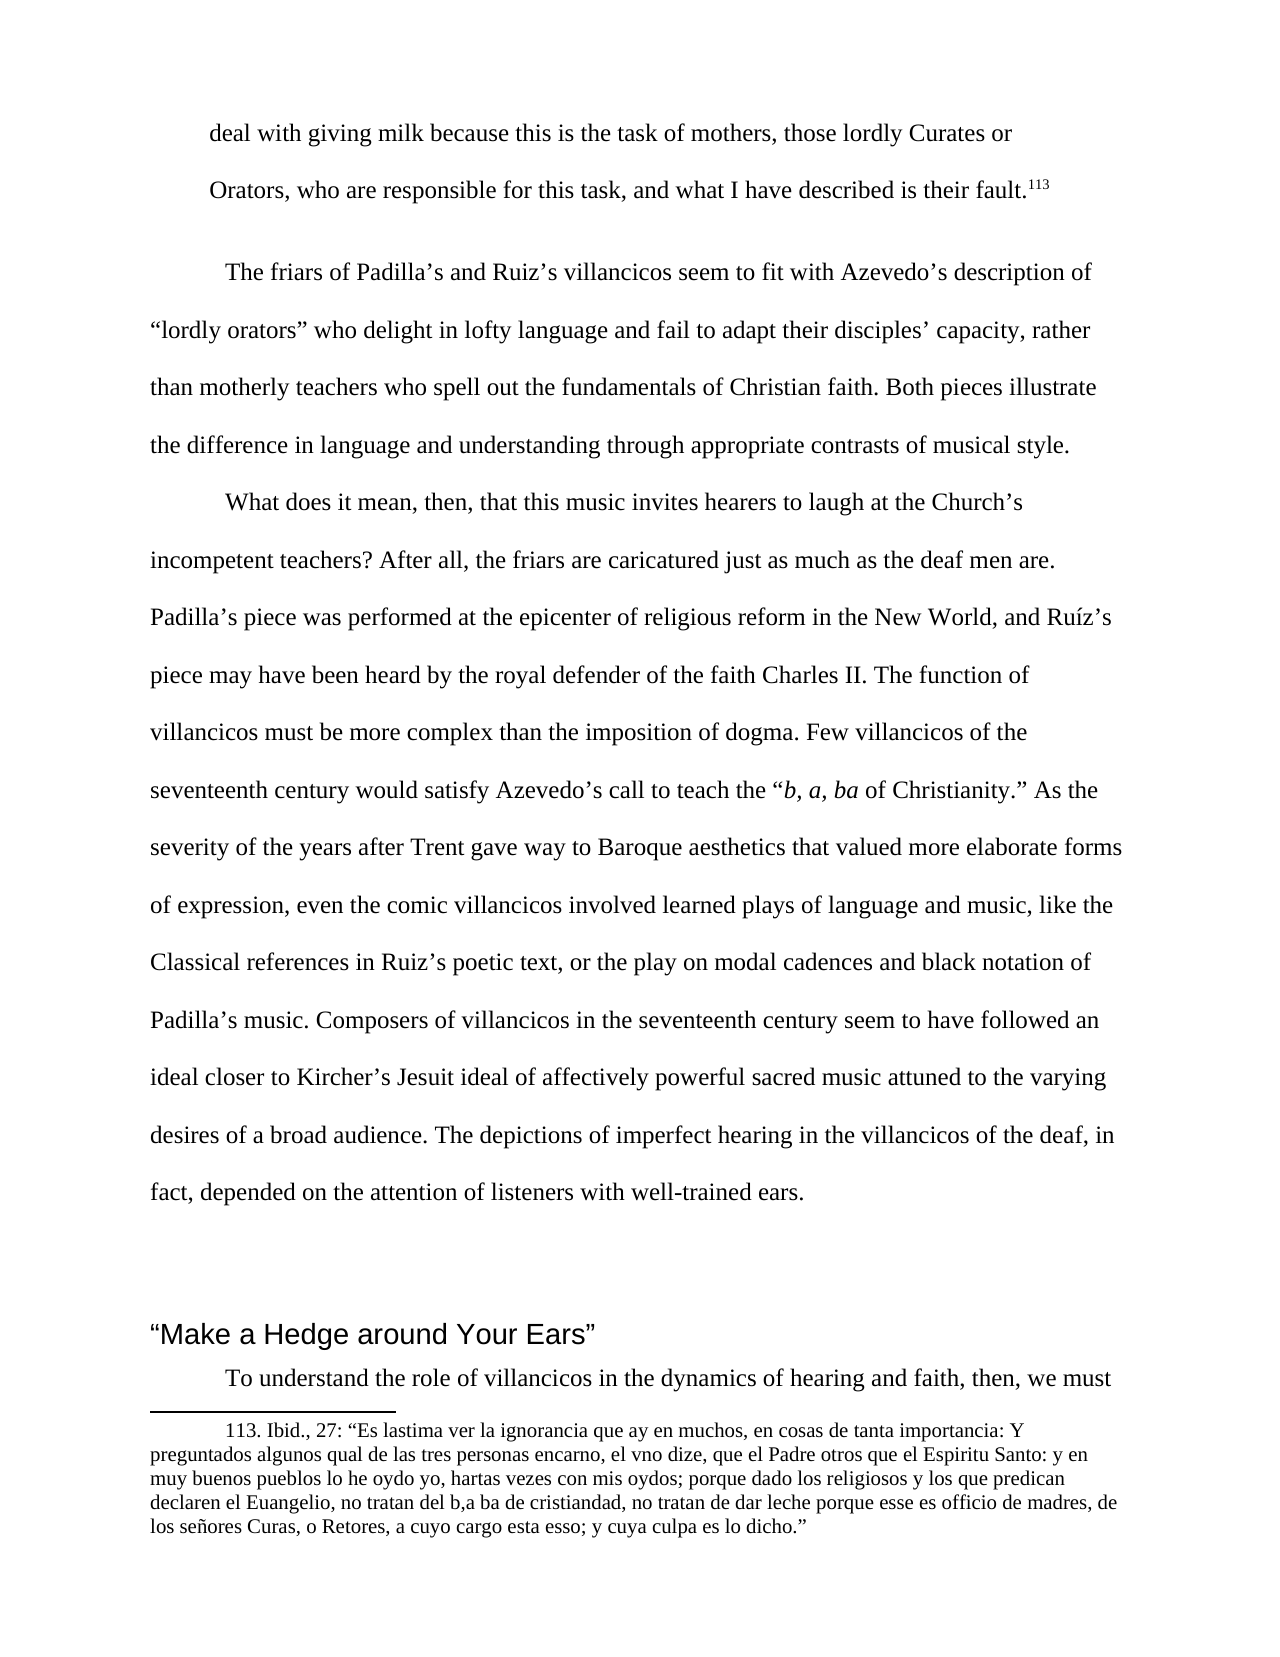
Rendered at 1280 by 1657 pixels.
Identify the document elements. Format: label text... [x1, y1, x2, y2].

text deal with giving milk because this is the task of mothers, those lordly Curates or Orators, who are responsible for this task, and what I have described is their fault. [209, 118, 1071, 204]
text What does it mean, then, that this music invites hearers to laugh at the Church’s incompetent teachers? After all, the friars are caricatured just as much as the deaf men are. Padilla’s piece was performed at the epicenter of religious reform in the New World, and Ruíz’s piece may have been heard by the royal defender of the faith Charles II. The function of villancicos must be more complex than the imposition of dogma. Few villancicos of the seventeenth century would satisfy Azevedo’s call to teach the “b, a, ba of Christianity.” As the severity of the years after Trent gave way to Baroque aesthetics that valued more elaborate forms of expression, even the comic villancicos involved learned plays of language and music, like the Classical references in Ruiz’s poetic text, or the play on modal cadences and black notation of Padilla’s music. Composers of villancicos in the seventeenth century seem to have followed an ideal closer to Kircher’s Jesuit ideal of affectively powerful sacred music attuned to the varying desires of a broad audience. The depictions of imperfect hearing in the villancicos of the deaf, in fact, depended on the attention of listeners with well-trained ears. [150, 487, 1130, 1206]
text The friars of Padilla’s and Ruiz’s villancicos seem to fit with Azevedo’s description of “lordly orators” who delight in lofty language and fail to adapt their disciples’ capacity, rather than motherly teachers who spell out the fundamentals of Christian faith. Both pieces illustrate the difference in language and understanding through appropriate contrasts of musical style. [150, 257, 1130, 458]
subtitle “Make a Hedge around Your Ears” [150, 1317, 1130, 1351]
text Ibid., 27: “Es lastima ver la ignorancia que ay en muchos, en cosas de tanta importancia: Y preguntados algunos qual de las tres personas encarno, el vno dize, que el Padre otros que el Espiritu Santo: y en muy buenos pueblos lo he oydo yo, hartas vezes con mis oydos; porque dado los religiosos y los que predican declaren el Euangelio, no tratan del b,a ba de cristiandad, no tratan de dar leche porque esse es officio de madres, de los señores Curas, o Retores, a cuyo cargo esta esso; y cuya culpa es lo dicho.” [150, 1418, 1130, 1538]
text To understand the role of villancicos in the dynamics of hearing and faith, then, we must [150, 1363, 1130, 1392]
